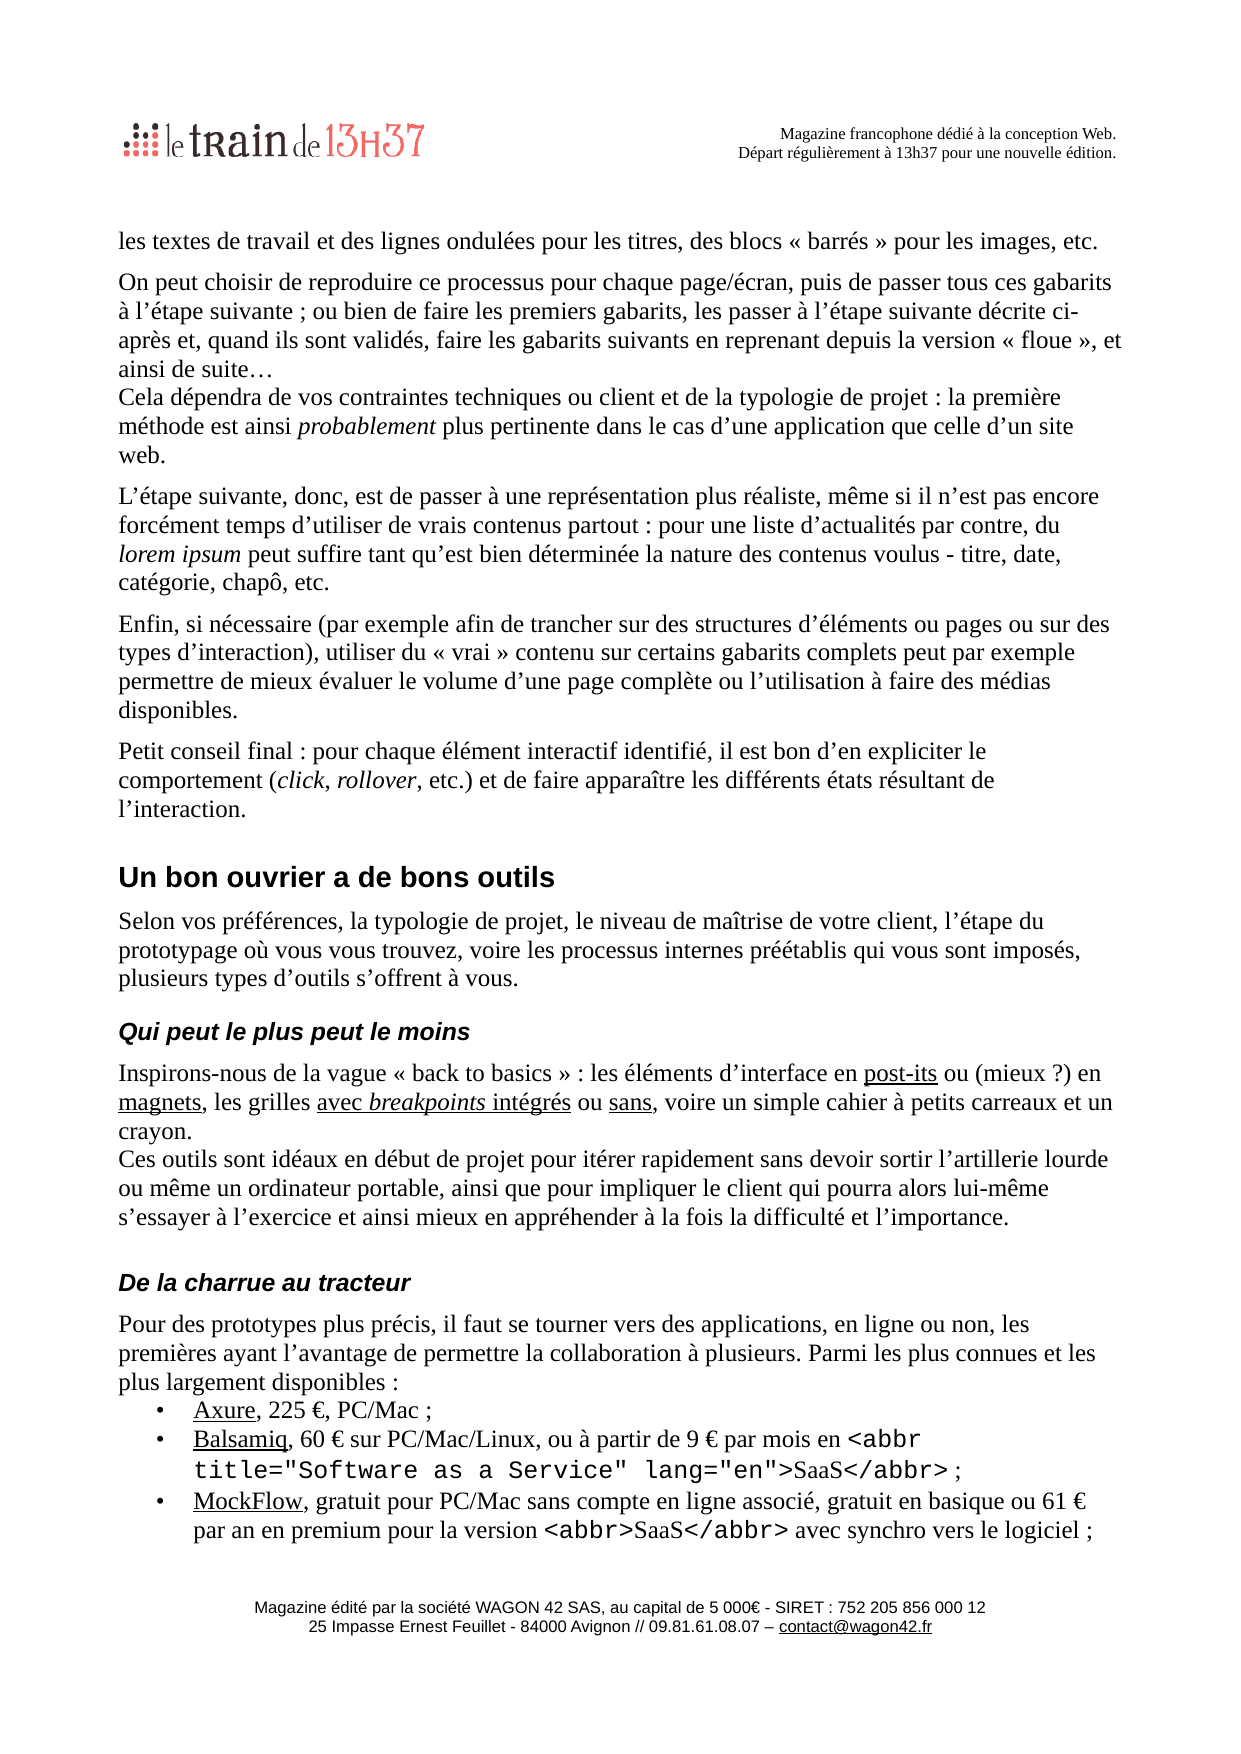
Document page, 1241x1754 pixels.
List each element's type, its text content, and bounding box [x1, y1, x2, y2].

list MockFlow, gratuit pour PC/Mac sans compte en ligne associé, gratuit en basique ou 61 € par an en premium pour la version <abbr>SaaS</abbr> avec synchro vers le logiciel ; [156, 1486, 1122, 1546]
subtitle Qui peut le plus peut le moins [118, 1017, 1122, 1046]
text L’étape suivante, donc, est de passer à une représentation plus réaliste, même si il n’est pas encore forcément temps d’utiliser de vrais contenus partout : pour une liste d’actualités par contre, du lorem ipsum peut suffire tant qu’est bien déterminée la nature des contenus voulus - titre, date, catégorie, chapô, etc. [118, 481, 1122, 596]
text Pour des prototypes plus précis, il faut se tourner vers des applications, en ligne ou non, les premières ayant l’avantage de permettre la collaboration à plusieurs. Parmi les plus connues et les plus largement disponibles : [118, 1309, 1122, 1396]
text Ces outils sont idéaux en début de projet pour itérer rapidement sans devoir sortir l’artillerie lourde ou même un ordinateur portable, ainsi que pour impliquer le client qui pourra alors lui-même s’essayer à l’exercice et ainsi mieux en appréhender à la fois la difficulté et l’importance. [118, 1144, 1122, 1231]
text Enfin, si nécessaire (par exemple afin de trancher sur des structures d’éléments ou pages ou sur des types d’interaction), utiliser du « vrai » contenu sur certains gabarits complets peut par exemple permettre de mieux évaluer le volume d’une page complète ou l’utilisation à faire des médias disponibles. [118, 609, 1122, 724]
text Inspirons-nous de la vague « back to basics » : les éléments d’interface en post-its ou (mieux ?) en magnets, les grilles avec breakpoints intégrés ou sans, voire un simple cahier à petits carreaux et un crayon. [118, 1058, 1122, 1144]
text les textes de travail et des lignes ondulées pour les titres, des blocs « barrés » pour les images, etc. [118, 226, 1122, 255]
text On peut choisir de reproduire ce processus pour chaque page/écran, puis de passer tous ces gabarits à l’étape suivante ; ou bien de faire les premiers gabarits, les passer à l’étape suivante décrite ci-après et, quand ils sont validés, faire les gabarits suivants en reprenant depuis la version « floue », et ainsi de suite… Cela dépendra de vos contraintes techniques ou client et de la typologie de projet : la première méthode est ainsi probablement plus pertinente dans le cas d’une application que celle d’un site web. [118, 267, 1122, 469]
list Axure, 225 €, PC/Mac ; [156, 1396, 1122, 1424]
list Balsamiq, 60 € sur PC/Mac/Linux, ou à partir de 9 € par mois en <abbr title="Software as a Service" lang="en">SaaS</abbr> ; [156, 1424, 1122, 1486]
picture [123, 123, 425, 157]
text Selon vos préférences, la typologie de projet, le niveau de maîtrise de votre client, l’étape du prototypage où vous vous trouvez, voire les processus internes préétablis qui vous sont imposés, plusieurs types d’outils s’offrent à vous. [118, 906, 1122, 992]
subtitle De la charrue au tracteur [118, 1268, 1122, 1297]
subtitle Un bon ouvrier a de bons outils [118, 860, 1122, 893]
text Petit conseil final : pour chaque élément interactif identifié, il est bon d’en expliciter le comportement (click, rollover, etc.) et de faire apparaître les différents états résultant de l’interaction. [118, 736, 1122, 822]
